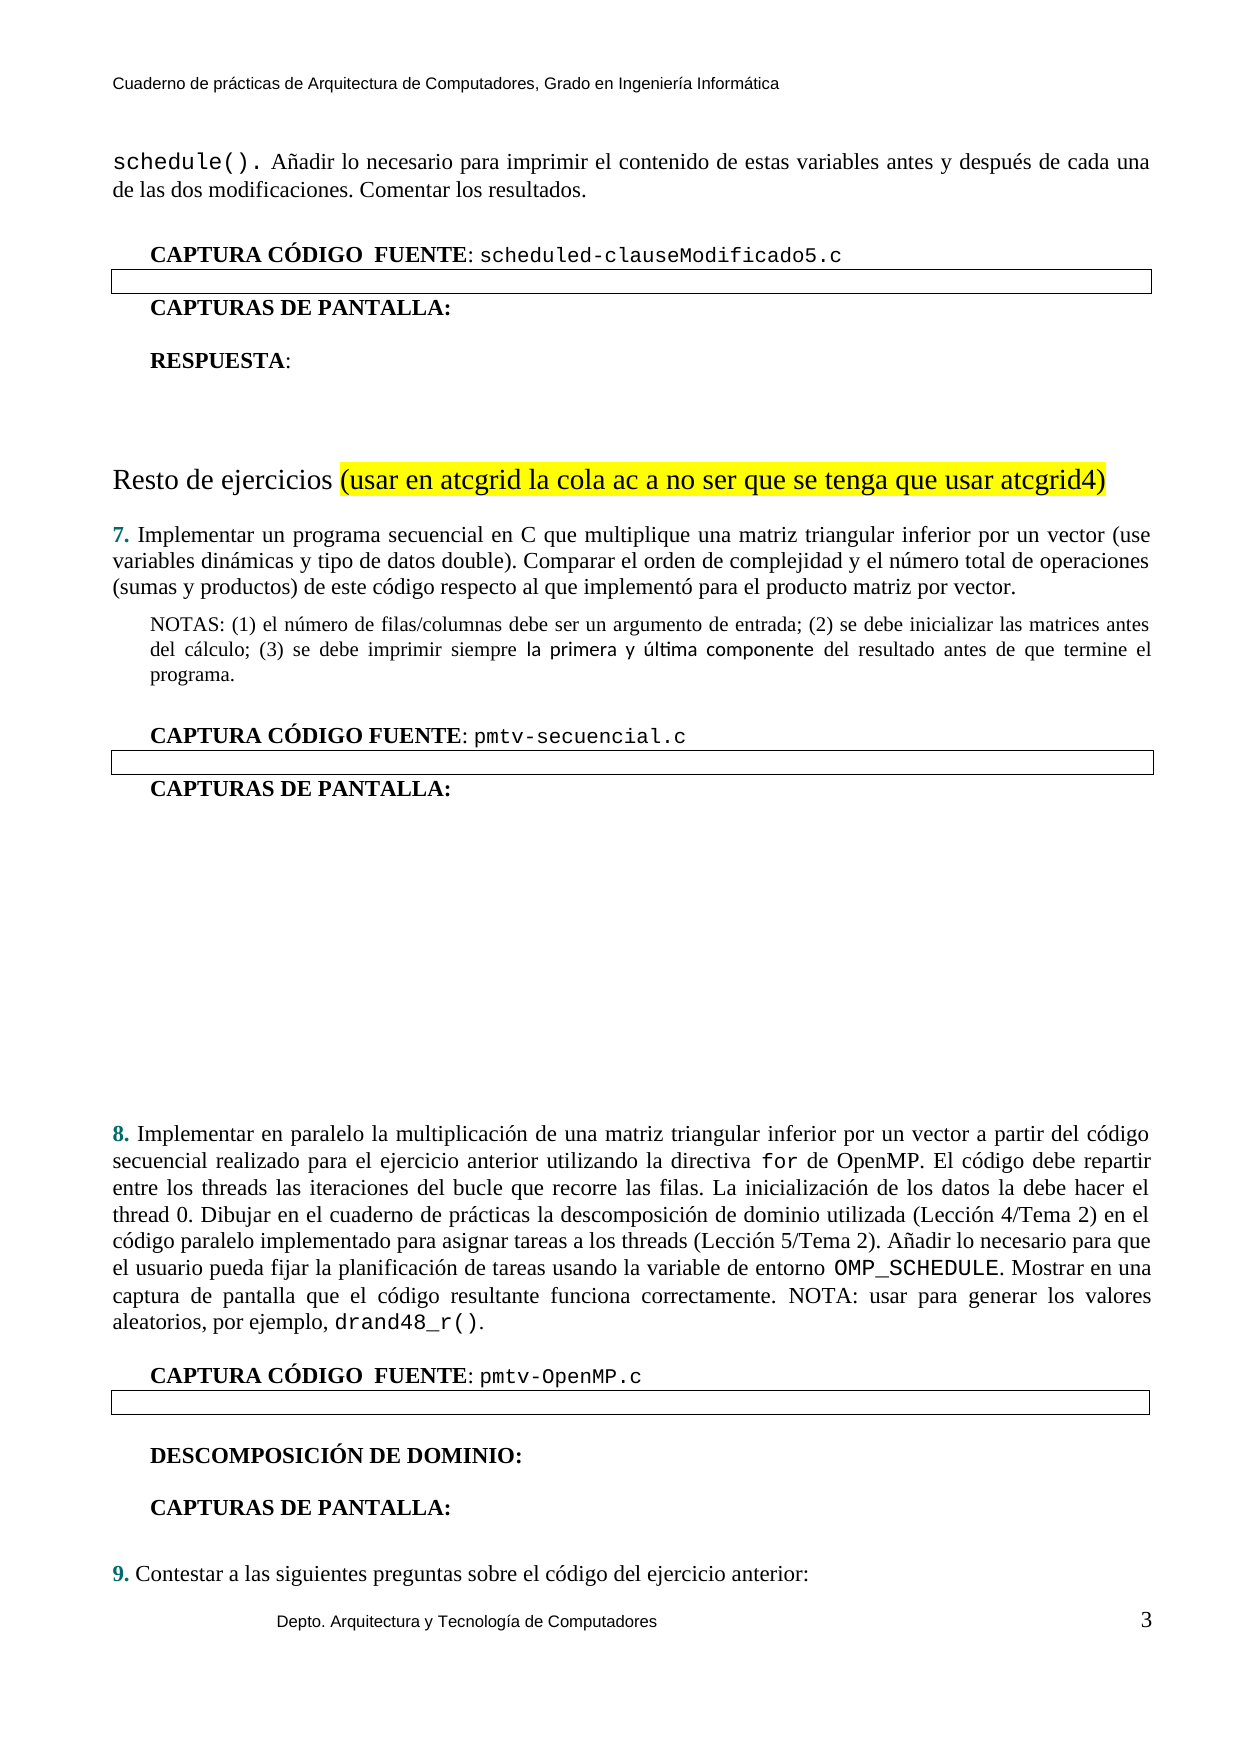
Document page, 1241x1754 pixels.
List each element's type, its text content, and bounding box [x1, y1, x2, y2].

list 7. Implementar un programa secuencial en C que multiplique una matriz triangular inferior por un vector (use variables dinámicas y tipo de datos double). Comparar el orden de complejidad y el número total de operaciones (sumas y productos) de este código respecto al que implementó para el producto matriz por vector. [112, 521, 1152, 600]
text RESPUESTA: [150, 347, 1152, 373]
table_header [112, 751, 1153, 774]
text CAPTURA CÓDIGO FUENTE: scheduled-clauseModificado5.c [150, 241, 1152, 269]
subtitle Resto de ejercicios (usar en atcgrid la cola ac a no ser que se tenga que usar atcgrid4) [112, 462, 1152, 496]
text CAPTURAS DE PANTALLA: [150, 775, 1152, 802]
list NOTAS: (1) el número de filas/columnas debe ser un argumento de entrada; (2) se debe inicializar las matrices antes del cálculo; (3) se debe imprimir siempre la primera y última componente del resultado antes de que termine el programa. [150, 612, 1152, 686]
list schedule(). Añadir lo necesario para imprimir el contenido de estas variables antes y después de cada una de las dos modificaciones. Comentar los resultados. [112, 148, 1152, 202]
list 9. Contestar a las siguientes preguntas sobre el código del ejercicio anterior: [112, 1560, 1152, 1586]
table_header [112, 270, 1151, 293]
text 8. Implementar en paralelo la multiplicación de una matriz triangular inferior por un vector a partir del código secuencial realizado para el ejercicio anterior utilizando la directiva for de OpenMP. El código debe repartir entre los threads las iteraciones del bucle que recorre las filas. La inicialización de los datos la debe hacer el thread 0. Dibujar en el cuaderno de prácticas la descomposición de dominio utilizada (Lección 4/Tema 2) en el código paralelo implementado para asignar tareas a los threads (Lección 5/Tema 2). Añadir lo necesario para que el usuario pueda fijar la planificación de tareas usando la variable de entorno OMP_SCHEDULE. Mostrar en una captura de pantalla que el código resultante funciona correctamente. NOTA: usar para generar los valores aleatorios, por ejemplo, drand48_r(). [112, 1121, 1152, 1336]
text CAPTURAS DE PANTALLA: [150, 1494, 1152, 1521]
table_header [112, 1391, 1149, 1414]
text CAPTURA CÓDIGO FUENTE: pmtv-secuencial.c [150, 722, 1152, 750]
text CAPTURAS DE PANTALLA: [150, 294, 1152, 321]
text DESCOMPOSICIÓN DE DOMINIO: [150, 1442, 1152, 1468]
text CAPTURA CÓDIGO FUENTE: pmtv-OpenMP.c [150, 1362, 1152, 1390]
